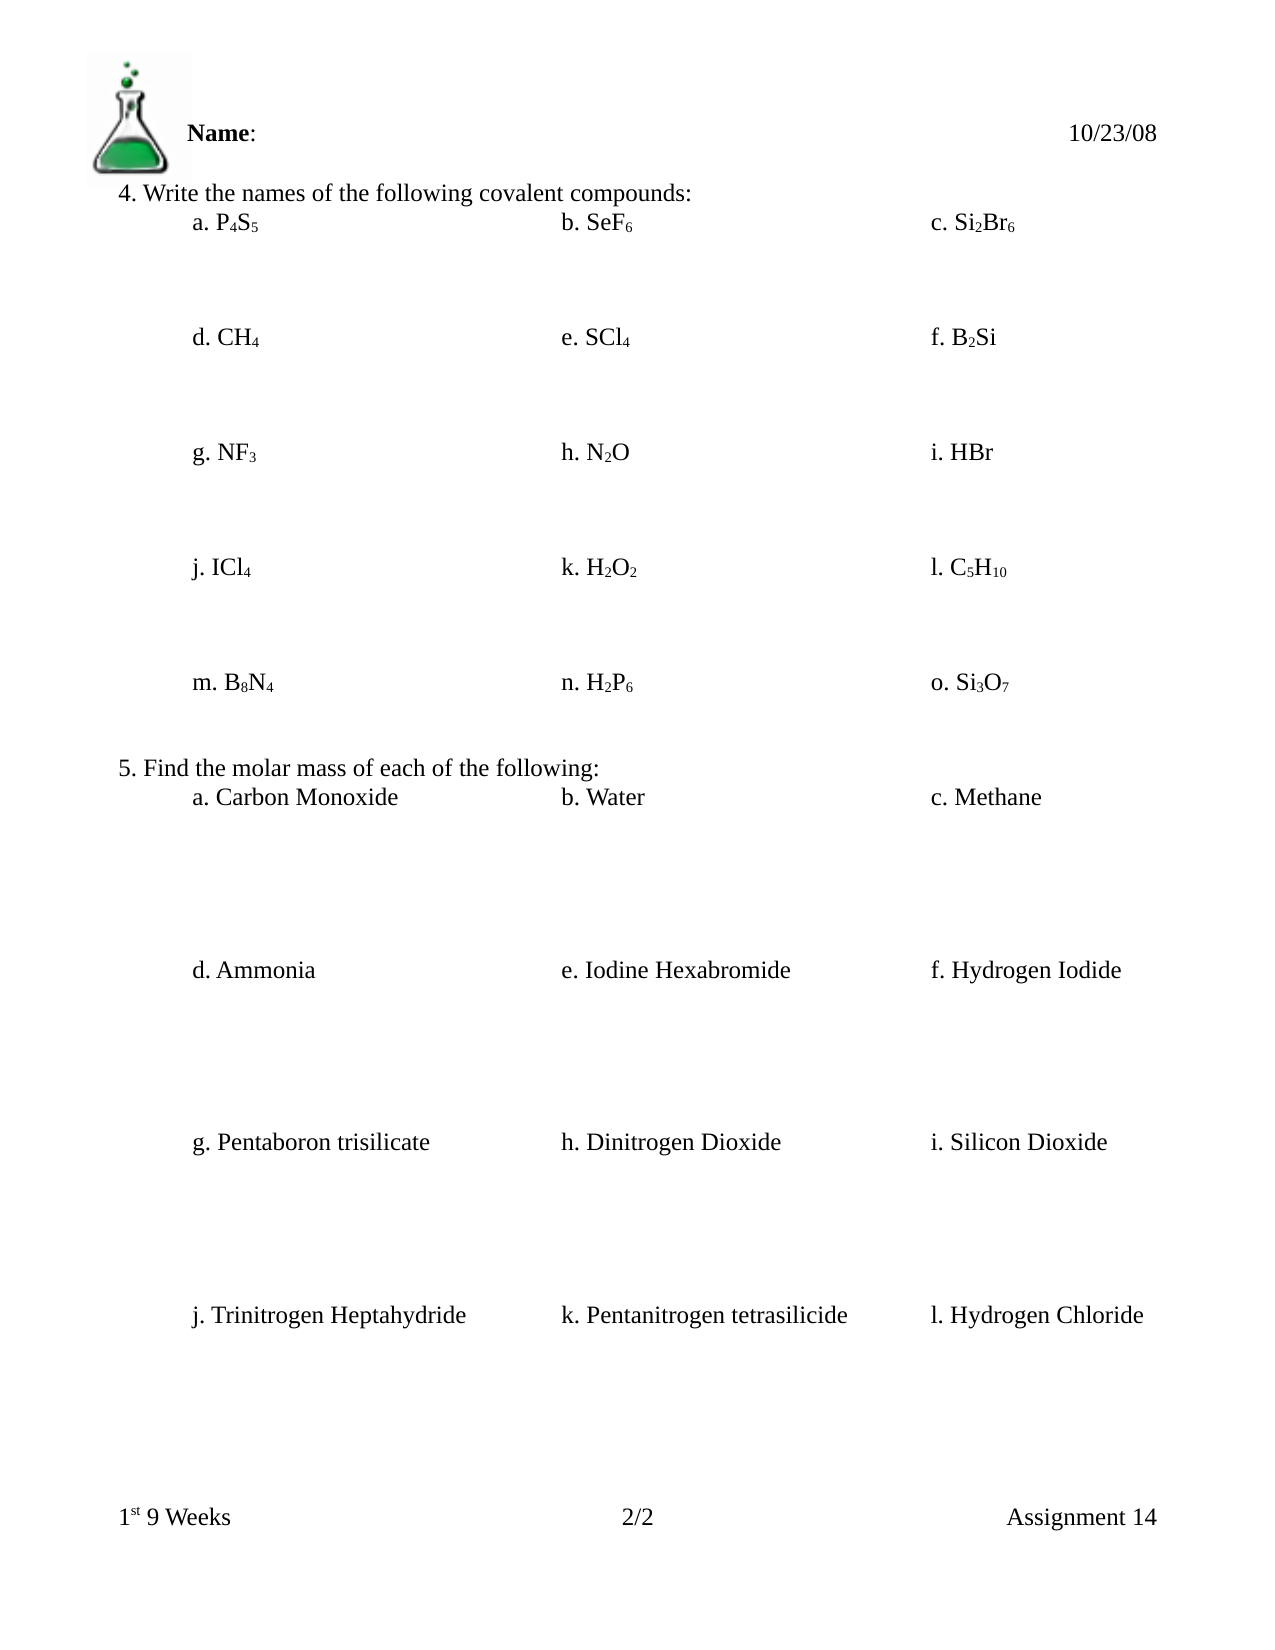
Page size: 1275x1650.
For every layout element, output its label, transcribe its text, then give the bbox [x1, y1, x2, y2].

text m. B8N4 n. H2P6 o. Si3O7 [118, 667, 1157, 696]
picture [86, 53, 192, 189]
text j. Trinitrogen Heptahydride k. Pentanitrogen tetrasilicide l. Hydrogen Chloride [118, 1300, 1157, 1328]
text d. CH4 e. SCl4 f. B2Si [118, 322, 1157, 351]
text 4. Write the names of the following covalent compounds: [118, 178, 1157, 207]
text a. Carbon Monoxide b. Water c. Methane [118, 782, 1157, 811]
text 5. Find the molar mass of each of the following: [118, 753, 1157, 782]
text d. Ammonia e. Iodine Hexabromide f. Hydrogen Iodide [118, 955, 1157, 983]
text j. ICl4 k. H2O2 l. C5H10 [118, 552, 1157, 581]
text a. P4S5 b. SeF6 c. Si2Br6 [118, 207, 1157, 236]
text g. NF3 h. N2O i. HBr [118, 437, 1157, 466]
text g. Pentaboron trisilicate h. Dinitrogen Dioxide i. Silicon Dioxide [118, 1127, 1157, 1156]
